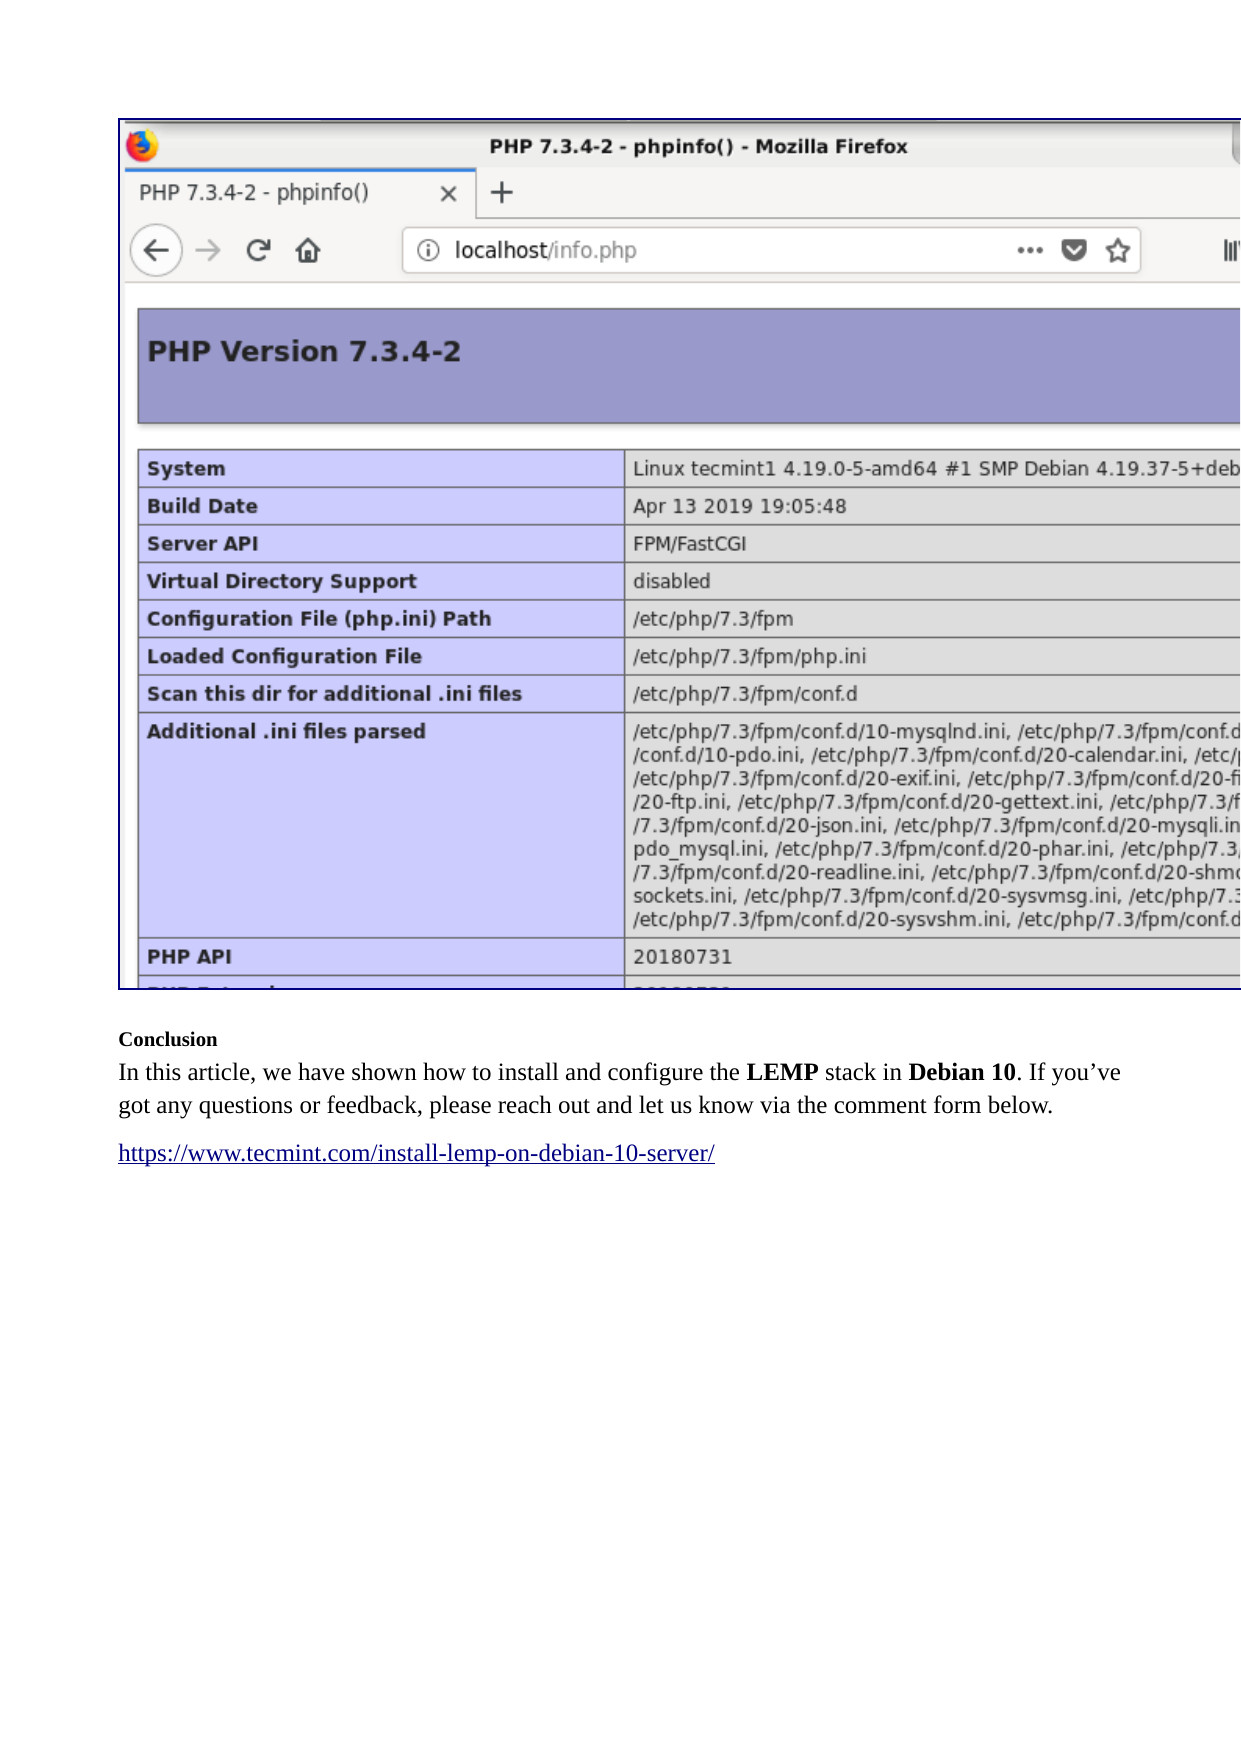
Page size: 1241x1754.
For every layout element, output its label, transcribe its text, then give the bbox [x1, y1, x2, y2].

text In this article, we have shown how to install and configure the LEMP stack in Debian 10. If you’ve got any questions or feedback, please reach out and let us know via the comment form below. [118, 1057, 1122, 1119]
picture [120, 120, 1241, 988]
text https://www.tecmint.com/install-lemp-on-debian-10-server/ [118, 1138, 1122, 1166]
subtitle Conclusion [118, 1027, 1122, 1051]
